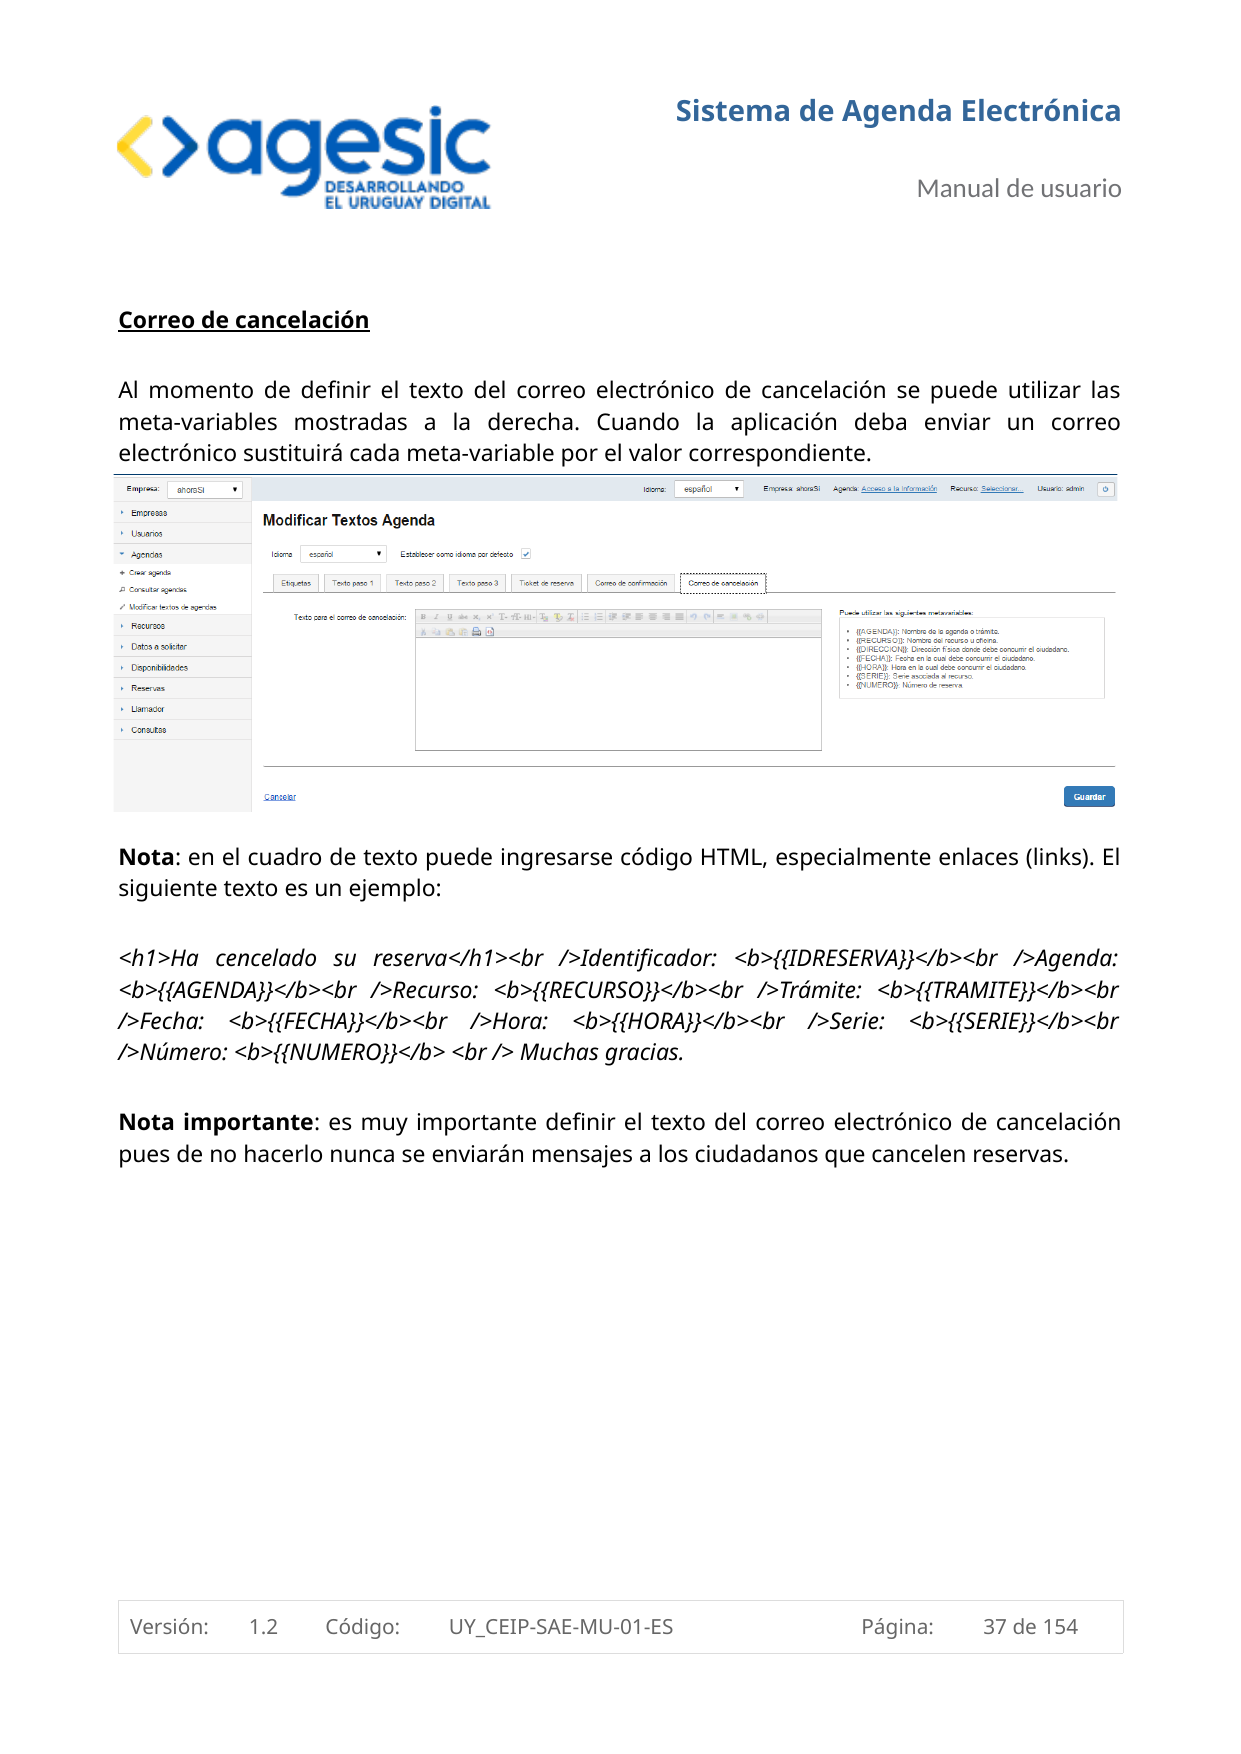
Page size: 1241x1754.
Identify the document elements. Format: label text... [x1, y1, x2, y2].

text Correo de cancelación [118, 304, 1122, 335]
picture [113, 473, 1118, 812]
text Al momento de definir el texto del correo electrónico de cancelación se puede utilizar las meta-variables mostradas a la derecha. Cuando la aplicación deba enviar un correo electrónico sustituirá cada meta-variable por el valor correspondiente. [118, 374, 1122, 468]
text Nota importante: es muy importante definir el texto del correo electrónico de cancelación pues de no hacerlo nunca se enviarán mensajes a los ciudadanos que cancelen reservas. [118, 1106, 1122, 1169]
picture [116, 105, 492, 209]
text Nota: en el cuadro de texto puede ingresarse código HTML, especialmente enlaces (links). El siguiente texto es un ejemplo: [118, 507, 1122, 903]
text <h1>Ha cencelado su reserva</h1><br />Identificador: <b>{{IDRESERVA}}</b><br />Agenda: <b>{{AGENDA}}</b><br />Recurso: <b>{{RECURSO}}</b><br />Trámite: <b>{{TRAMITE}}</b><br />Fecha: <b>{{FECHA}}</b><br />Hora: <b>{{HORA}}</b><br />Serie: <b>{{SERIE}}</b><br />Número: <b>{{NUMERO}}</b> <br /> Muchas gracias. [118, 942, 1122, 1067]
